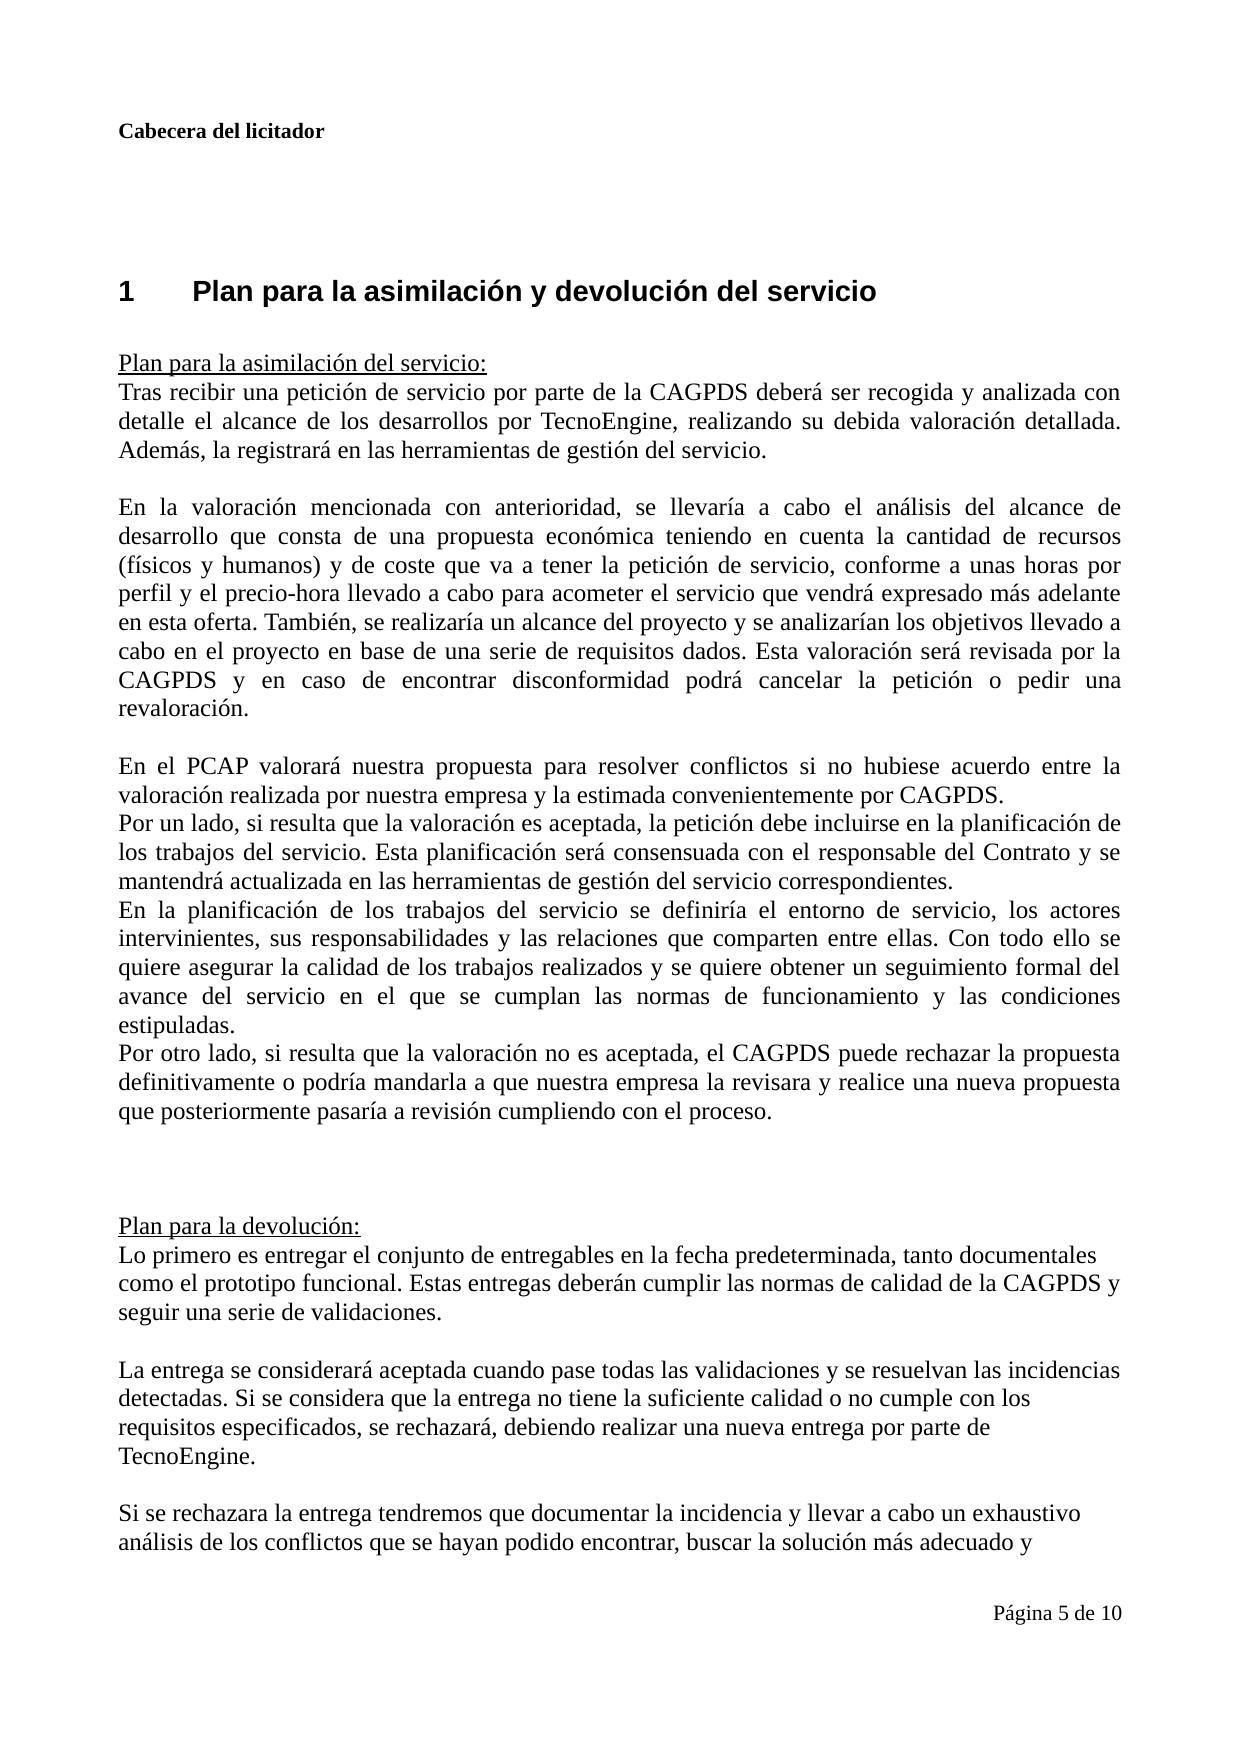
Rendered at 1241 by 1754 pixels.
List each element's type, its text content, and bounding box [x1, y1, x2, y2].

text Lo primero es entregar el conjunto de entregables en la fecha predeterminada, tanto documentales como el prototipo funcional. Estas entregas deberán cumplir las normas de calidad de la CAGPDS y seguir una serie de validaciones. [118, 1240, 1122, 1326]
text Por otro lado, si resulta que la valoración no es aceptada, el CAGPDS puede rechazar la propuesta definitivamente o podría mandarla a que nuestra empresa la revisara y realice una nueva propuesta que posteriormente pasaría a revisión cumpliendo con el proceso. [118, 1038, 1122, 1125]
text Plan para la devolución: [118, 1211, 1122, 1240]
text La entrega se considerará aceptada cuando pase todas las validaciones y se resuelvan las incidencias detectadas. Si se considera que la entrega no tiene la suficiente calidad o no cumple con los requisitos especificados, se rechazará, debiendo realizar una nueva entrega por parte de TecnoEngine. [118, 1355, 1122, 1470]
text Por un lado, si resulta que la valoración es aceptada, la petición debe incluirse en la planificación de los trabajos del servicio. Esta planificación será consensuada con el responsable del Contrato y se mantendrá actualizada en las herramientas de gestión del servicio correspondientes. [118, 808, 1122, 895]
text Plan para la asimilación del servicio: [118, 348, 1122, 377]
text En la planificación de los trabajos del servicio se definiría el entorno de servicio, los actores intervinientes, sus responsabilidades y las relaciones que comparten entre ellas. Con todo ello se quiere asegurar la calidad de los trabajos realizados y se quiere obtener un seguimiento formal del avance del servicio en el que se cumplan las normas de funcionamiento y las condiciones estipuladas. [118, 895, 1122, 1038]
text Si se rechazara la entrega tendremos que documentar la incidencia y llevar a cabo un exhaustivo análisis de los conflictos que se hayan podido encontrar, buscar la solución más adecuado y [118, 1498, 1122, 1556]
subtitle Plan para la asimilación y devolución del servicio [118, 274, 1122, 307]
text Tras recibir una petición de servicio por parte de la CAGPDS deberá ser recogida y analizada con detalle el alcance de los desarrollos por TecnoEngine, realizando su debida valoración detallada. Además, la registrará en las herramientas de gestión del servicio. [118, 377, 1122, 463]
text En la valoración mencionada con anterioridad, se llevaría a cabo el análisis del alcance de desarrollo que consta de una propuesta económica teniendo en cuenta la cantidad de recursos (físicos y humanos) y de coste que va a tener la petición de servicio, conforme a unas horas por perfil y el precio-hora llevado a cabo para acometer el servicio que vendrá expresado más adelante en esta oferta. También, se realizaría un alcance del proyecto y se analizarían los objetivos llevado a cabo en el proyecto en base de una serie de requisitos dados. Esta valoración será revisada por la CAGPDS y en caso de encontrar disconformidad podrá cancelar la petición o pedir una revaloración. [118, 492, 1122, 722]
text En el PCAP valorará nuestra propuesta para resolver conflictos si no hubiese acuerdo entre la valoración realizada por nuestra empresa y la estimada convenientemente por CAGPDS. [118, 751, 1122, 808]
